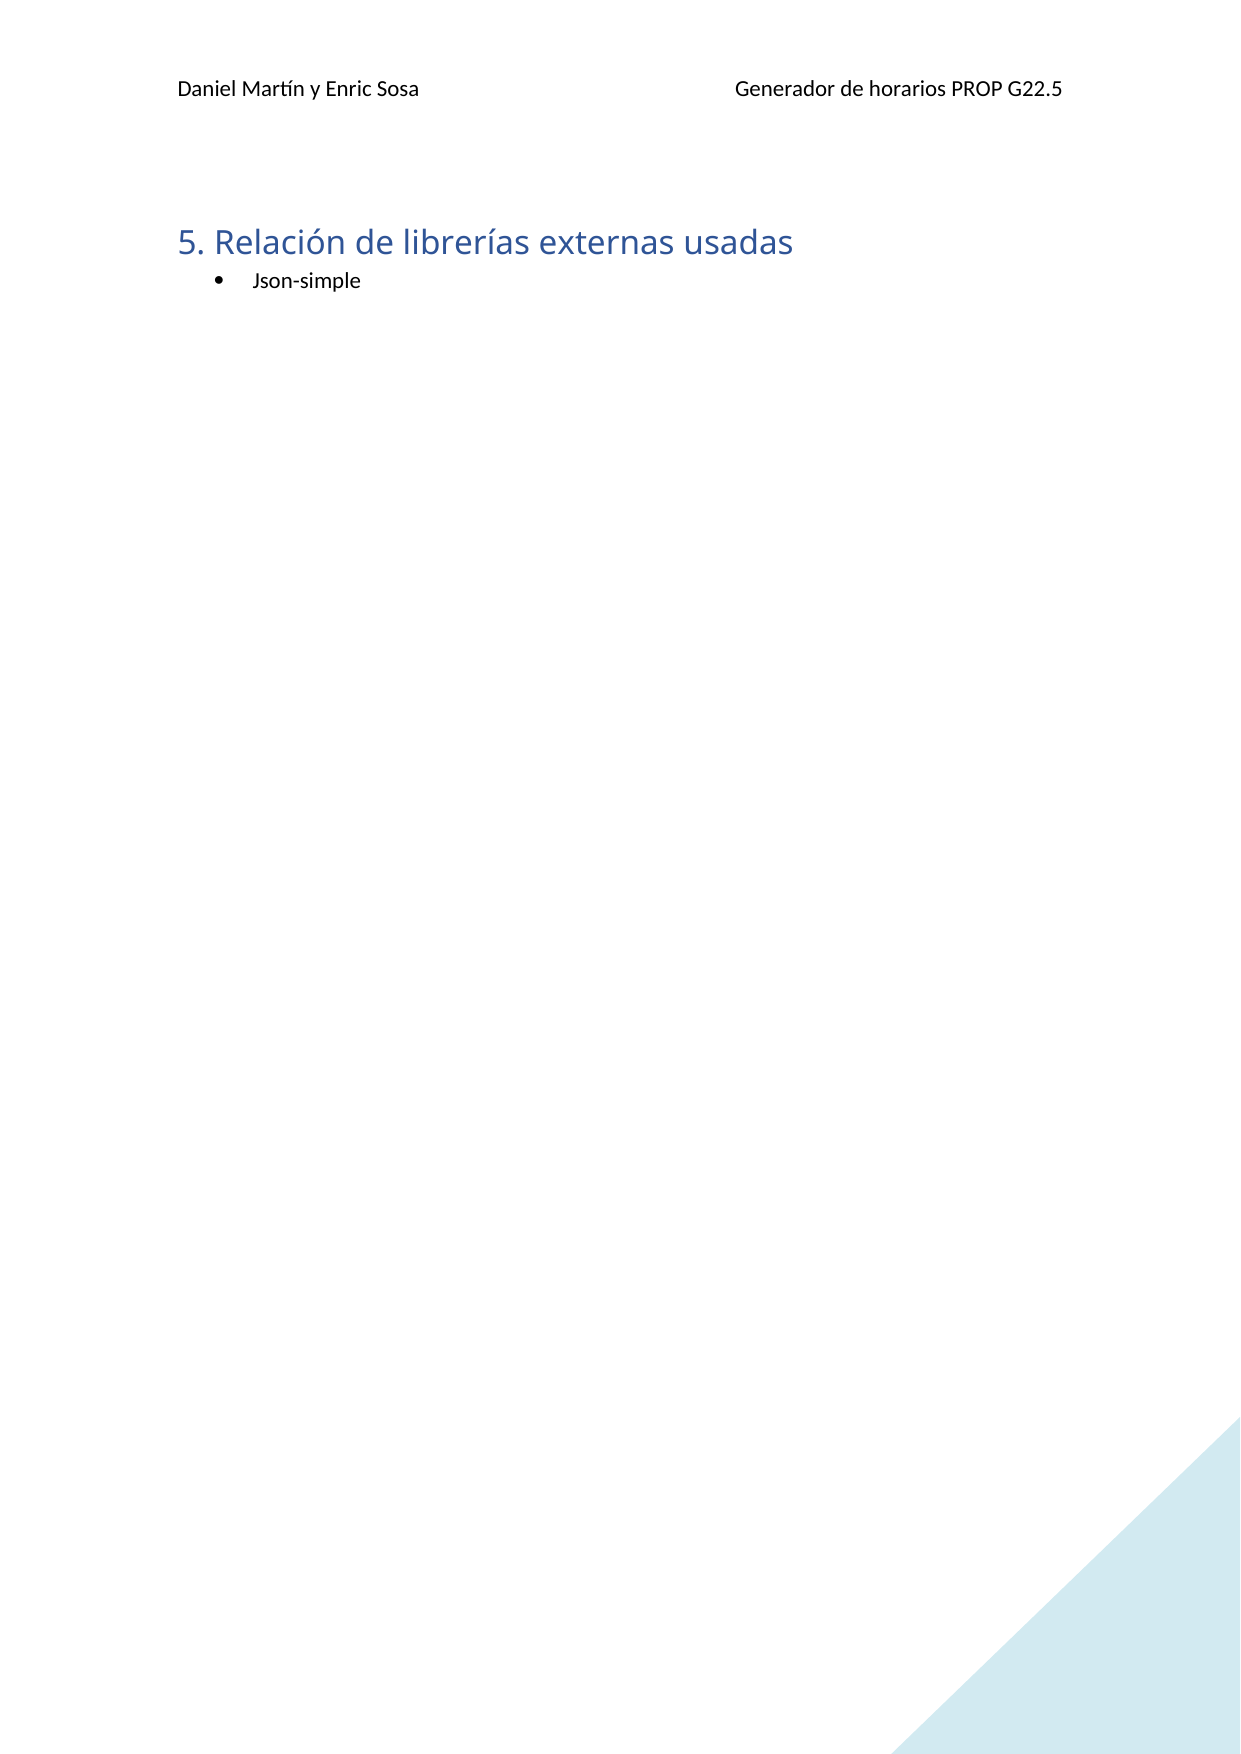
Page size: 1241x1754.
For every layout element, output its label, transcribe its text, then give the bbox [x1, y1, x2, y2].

list Json-simple [215, 266, 1063, 294]
subtitle 5. Relación de librerías externas usadas [177, 219, 1063, 264]
